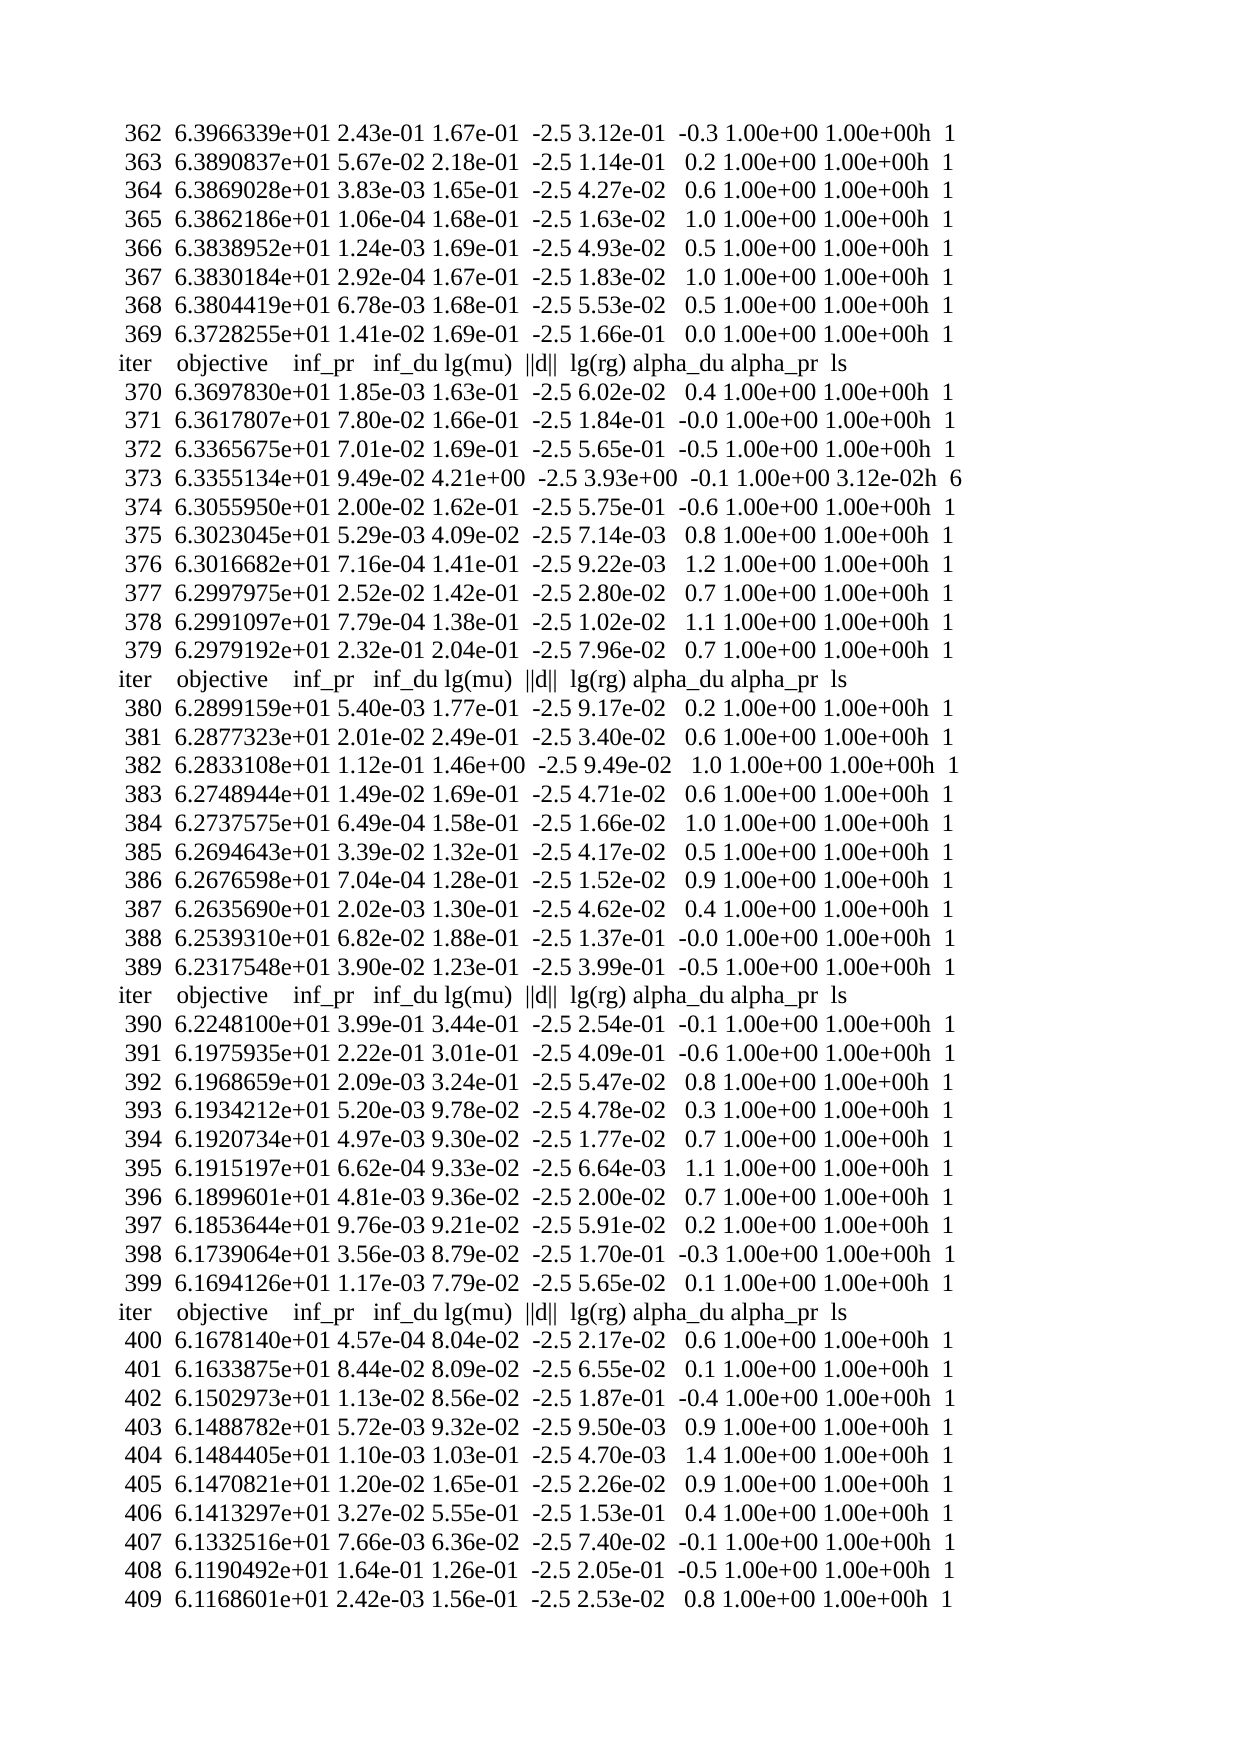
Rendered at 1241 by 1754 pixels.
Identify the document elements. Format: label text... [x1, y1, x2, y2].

text 383 6.2748944e+01 1.49e-02 1.69e-01 -2.5 4.71e-02 0.6 1.00e+00 1.00e+00h 1 [118, 779, 1122, 808]
text 400 6.1678140e+01 4.57e-04 8.04e-02 -2.5 2.17e-02 0.6 1.00e+00 1.00e+00h 1 [118, 1326, 1122, 1354]
text 374 6.3055950e+01 2.00e-02 1.62e-01 -2.5 5.75e-01 -0.6 1.00e+00 1.00e+00h 1 [118, 492, 1122, 521]
text 380 6.2899159e+01 5.40e-03 1.77e-01 -2.5 9.17e-02 0.2 1.00e+00 1.00e+00h 1 [118, 693, 1122, 722]
text 363 6.3890837e+01 5.67e-02 2.18e-01 -2.5 1.14e-01 0.2 1.00e+00 1.00e+00h 1 [118, 147, 1122, 176]
text 405 6.1470821e+01 1.20e-02 1.65e-01 -2.5 2.26e-02 0.9 1.00e+00 1.00e+00h 1 [118, 1469, 1122, 1498]
text 399 6.1694126e+01 1.17e-03 7.79e-02 -2.5 5.65e-02 0.1 1.00e+00 1.00e+00h 1 [118, 1268, 1122, 1297]
text 407 6.1332516e+01 7.66e-03 6.36e-02 -2.5 7.40e-02 -0.1 1.00e+00 1.00e+00h 1 [118, 1527, 1122, 1556]
text 369 6.3728255e+01 1.41e-02 1.69e-01 -2.5 1.66e-01 0.0 1.00e+00 1.00e+00h 1 [118, 319, 1122, 348]
text 377 6.2997975e+01 2.52e-02 1.42e-01 -2.5 2.80e-02 0.7 1.00e+00 1.00e+00h 1 [118, 578, 1122, 607]
text 408 6.1190492e+01 1.64e-01 1.26e-01 -2.5 2.05e-01 -0.5 1.00e+00 1.00e+00h 1 [118, 1556, 1122, 1584]
text 396 6.1899601e+01 4.81e-03 9.36e-02 -2.5 2.00e-02 0.7 1.00e+00 1.00e+00h 1 [118, 1182, 1122, 1211]
text 375 6.3023045e+01 5.29e-03 4.09e-02 -2.5 7.14e-03 0.8 1.00e+00 1.00e+00h 1 [118, 521, 1122, 549]
text 368 6.3804419e+01 6.78e-03 1.68e-01 -2.5 5.53e-02 0.5 1.00e+00 1.00e+00h 1 [118, 291, 1122, 319]
text 372 6.3365675e+01 7.01e-02 1.69e-01 -2.5 5.65e-01 -0.5 1.00e+00 1.00e+00h 1 [118, 434, 1122, 463]
text 390 6.2248100e+01 3.99e-01 3.44e-01 -2.5 2.54e-01 -0.1 1.00e+00 1.00e+00h 1 [118, 1009, 1122, 1038]
text 364 6.3869028e+01 3.83e-03 1.65e-01 -2.5 4.27e-02 0.6 1.00e+00 1.00e+00h 1 [118, 176, 1122, 204]
text 388 6.2539310e+01 6.82e-02 1.88e-01 -2.5 1.37e-01 -0.0 1.00e+00 1.00e+00h 1 [118, 923, 1122, 952]
text 391 6.1975935e+01 2.22e-01 3.01e-01 -2.5 4.09e-01 -0.6 1.00e+00 1.00e+00h 1 [118, 1038, 1122, 1067]
text 402 6.1502973e+01 1.13e-02 8.56e-02 -2.5 1.87e-01 -0.4 1.00e+00 1.00e+00h 1 [118, 1383, 1122, 1412]
text 371 6.3617807e+01 7.80e-02 1.66e-01 -2.5 1.84e-01 -0.0 1.00e+00 1.00e+00h 1 [118, 406, 1122, 434]
text 373 6.3355134e+01 9.49e-02 4.21e+00 -2.5 3.93e+00 -0.1 1.00e+00 3.12e-02h 6 [118, 463, 1122, 492]
text 379 6.2979192e+01 2.32e-01 2.04e-01 -2.5 7.96e-02 0.7 1.00e+00 1.00e+00h 1 [118, 636, 1122, 664]
text 404 6.1484405e+01 1.10e-03 1.03e-01 -2.5 4.70e-03 1.4 1.00e+00 1.00e+00h 1 [118, 1441, 1122, 1469]
text 387 6.2635690e+01 2.02e-03 1.30e-01 -2.5 4.62e-02 0.4 1.00e+00 1.00e+00h 1 [118, 894, 1122, 923]
text 382 6.2833108e+01 1.12e-01 1.46e+00 -2.5 9.49e-02 1.0 1.00e+00 1.00e+00h 1 [118, 751, 1122, 779]
text iter objective inf_pr inf_du lg(mu) ||d|| lg(rg) alpha_du alpha_pr ls [118, 1297, 1122, 1326]
text iter objective inf_pr inf_du lg(mu) ||d|| lg(rg) alpha_du alpha_pr ls [118, 981, 1122, 1009]
text 403 6.1488782e+01 5.72e-03 9.32e-02 -2.5 9.50e-03 0.9 1.00e+00 1.00e+00h 1 [118, 1412, 1122, 1441]
text 376 6.3016682e+01 7.16e-04 1.41e-01 -2.5 9.22e-03 1.2 1.00e+00 1.00e+00h 1 [118, 549, 1122, 578]
text 370 6.3697830e+01 1.85e-03 1.63e-01 -2.5 6.02e-02 0.4 1.00e+00 1.00e+00h 1 [118, 377, 1122, 406]
text 367 6.3830184e+01 2.92e-04 1.67e-01 -2.5 1.83e-02 1.0 1.00e+00 1.00e+00h 1 [118, 262, 1122, 291]
text 365 6.3862186e+01 1.06e-04 1.68e-01 -2.5 1.63e-02 1.0 1.00e+00 1.00e+00h 1 [118, 204, 1122, 233]
text 378 6.2991097e+01 7.79e-04 1.38e-01 -2.5 1.02e-02 1.1 1.00e+00 1.00e+00h 1 [118, 607, 1122, 636]
text iter objective inf_pr inf_du lg(mu) ||d|| lg(rg) alpha_du alpha_pr ls [118, 348, 1122, 377]
text 409 6.1168601e+01 2.42e-03 1.56e-01 -2.5 2.53e-02 0.8 1.00e+00 1.00e+00h 1 [118, 1584, 1122, 1613]
text 394 6.1920734e+01 4.97e-03 9.30e-02 -2.5 1.77e-02 0.7 1.00e+00 1.00e+00h 1 [118, 1124, 1122, 1153]
text 395 6.1915197e+01 6.62e-04 9.33e-02 -2.5 6.64e-03 1.1 1.00e+00 1.00e+00h 1 [118, 1153, 1122, 1182]
text 362 6.3966339e+01 2.43e-01 1.67e-01 -2.5 3.12e-01 -0.3 1.00e+00 1.00e+00h 1 [118, 118, 1122, 147]
text 366 6.3838952e+01 1.24e-03 1.69e-01 -2.5 4.93e-02 0.5 1.00e+00 1.00e+00h 1 [118, 233, 1122, 262]
text 393 6.1934212e+01 5.20e-03 9.78e-02 -2.5 4.78e-02 0.3 1.00e+00 1.00e+00h 1 [118, 1096, 1122, 1124]
text 392 6.1968659e+01 2.09e-03 3.24e-01 -2.5 5.47e-02 0.8 1.00e+00 1.00e+00h 1 [118, 1067, 1122, 1096]
text 398 6.1739064e+01 3.56e-03 8.79e-02 -2.5 1.70e-01 -0.3 1.00e+00 1.00e+00h 1 [118, 1239, 1122, 1268]
text 386 6.2676598e+01 7.04e-04 1.28e-01 -2.5 1.52e-02 0.9 1.00e+00 1.00e+00h 1 [118, 866, 1122, 894]
text 384 6.2737575e+01 6.49e-04 1.58e-01 -2.5 1.66e-02 1.0 1.00e+00 1.00e+00h 1 [118, 808, 1122, 837]
text 401 6.1633875e+01 8.44e-02 8.09e-02 -2.5 6.55e-02 0.1 1.00e+00 1.00e+00h 1 [118, 1354, 1122, 1383]
text 385 6.2694643e+01 3.39e-02 1.32e-01 -2.5 4.17e-02 0.5 1.00e+00 1.00e+00h 1 [118, 837, 1122, 866]
text 397 6.1853644e+01 9.76e-03 9.21e-02 -2.5 5.91e-02 0.2 1.00e+00 1.00e+00h 1 [118, 1211, 1122, 1239]
text 381 6.2877323e+01 2.01e-02 2.49e-01 -2.5 3.40e-02 0.6 1.00e+00 1.00e+00h 1 [118, 722, 1122, 751]
text iter objective inf_pr inf_du lg(mu) ||d|| lg(rg) alpha_du alpha_pr ls [118, 664, 1122, 693]
text 406 6.1413297e+01 3.27e-02 5.55e-01 -2.5 1.53e-01 0.4 1.00e+00 1.00e+00h 1 [118, 1498, 1122, 1527]
text 389 6.2317548e+01 3.90e-02 1.23e-01 -2.5 3.99e-01 -0.5 1.00e+00 1.00e+00h 1 [118, 952, 1122, 981]
